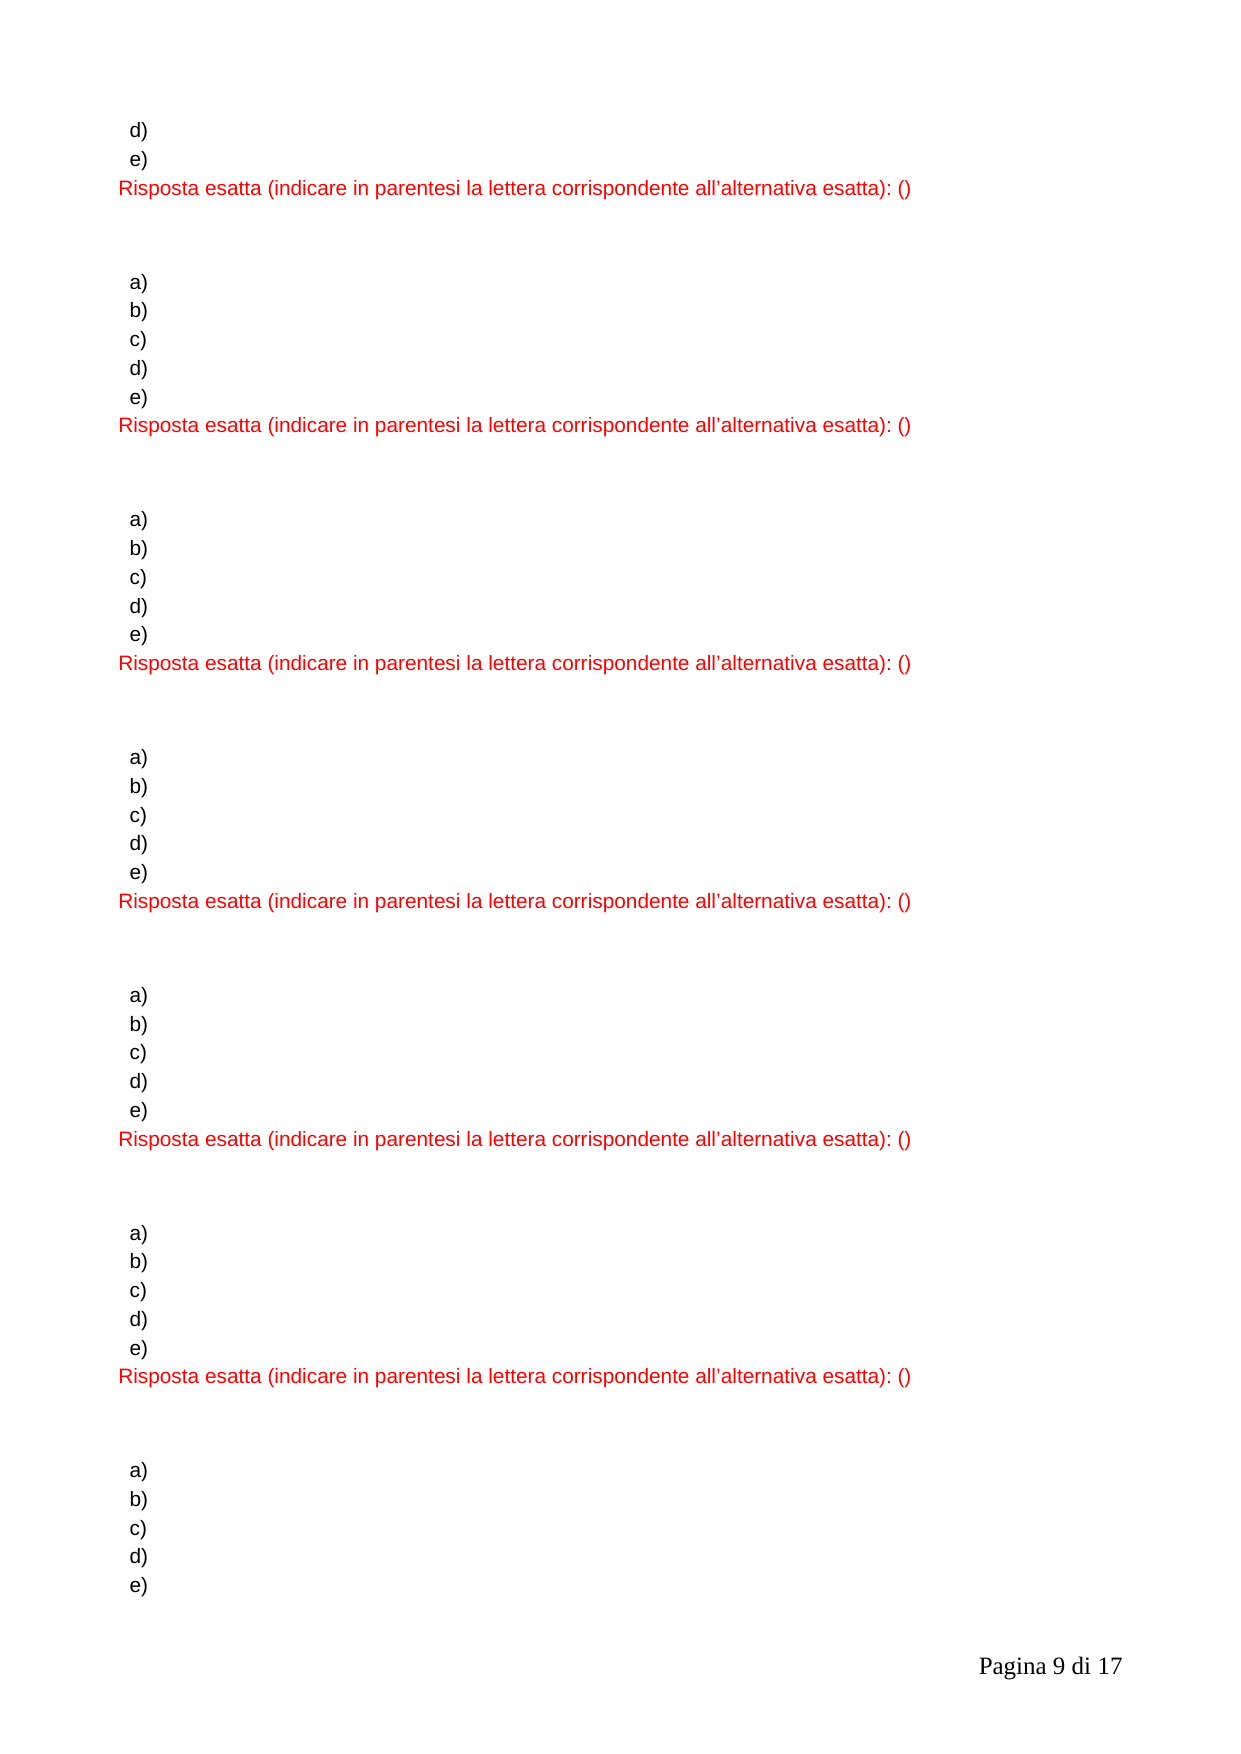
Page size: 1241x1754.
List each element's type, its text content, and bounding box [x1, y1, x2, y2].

table_cell [56, 1307, 118, 1335]
table_cell [56, 385, 118, 413]
table_cell e) [118, 1573, 159, 1602]
table_cell [159, 594, 1142, 622]
text Risposta esatta (indicare in parentesi la lettera corrispondente all’alternativa esatta): () [118, 413, 1122, 437]
table_cell [56, 565, 118, 593]
table_cell e) [118, 622, 159, 651]
table_cell [159, 970, 1142, 1011]
table_header [118, 228, 1142, 257]
table_cell [159, 1487, 1142, 1516]
table_cell d) [118, 1544, 159, 1573]
table_cell b) [118, 1249, 159, 1278]
text Risposta esatta (indicare in parentesi la lettera corrispondente all’alternativa esatta): () [118, 1364, 1122, 1388]
text Risposta esatta (indicare in parentesi la lettera corrispondente all’alternativa esatta): () [118, 1126, 1122, 1150]
table_cell [159, 1278, 1142, 1307]
table_cell d) [118, 1307, 159, 1335]
table_cell [159, 565, 1142, 593]
text Risposta esatta (indicare in parentesi la lettera corrispondente all’alternativa esatta): () [118, 176, 1122, 199]
table_cell [159, 1069, 1142, 1098]
table_cell [159, 774, 1142, 802]
table_cell c) [118, 565, 159, 593]
table_header 55 [56, 1179, 118, 1208]
table_cell b) [118, 1487, 159, 1516]
table_cell [56, 774, 118, 802]
table_cell [56, 327, 118, 356]
table_cell c) [118, 1516, 159, 1544]
table_cell [56, 356, 118, 384]
table_cell [56, 1446, 118, 1487]
table_cell e) [118, 1098, 159, 1126]
table_cell [56, 733, 118, 774]
table_cell [56, 298, 118, 327]
table_cell [159, 1307, 1142, 1335]
text Risposta esatta (indicare in parentesi la lettera corrispondente all’alternativa esatta): () [118, 889, 1122, 913]
table_cell [56, 1040, 118, 1069]
table_cell d) [118, 118, 159, 147]
table_header 56 [56, 1417, 118, 1446]
table_cell [159, 622, 1142, 651]
table_cell b) [118, 774, 159, 802]
table_cell [56, 1011, 118, 1040]
table_cell [56, 495, 118, 536]
table_cell e) [118, 1335, 159, 1364]
table_cell [159, 495, 1142, 536]
table_cell [159, 1544, 1142, 1573]
table_cell [56, 803, 118, 831]
table_header 54 [56, 941, 118, 970]
table_cell [159, 860, 1142, 889]
table_cell [56, 860, 118, 889]
table_cell d) [118, 594, 159, 622]
table_cell [159, 147, 1142, 176]
table_header [118, 941, 1142, 970]
table_cell a) [118, 257, 159, 298]
table_cell [159, 1516, 1142, 1544]
table_cell [56, 1516, 118, 1544]
table_cell [159, 1573, 1142, 1602]
table_cell b) [118, 298, 159, 327]
table_header 51 [56, 228, 118, 257]
table_cell c) [118, 1278, 159, 1307]
table_cell [56, 594, 118, 622]
table_cell [56, 1069, 118, 1098]
table_header [118, 1417, 1142, 1446]
table_cell [159, 803, 1142, 831]
table_cell e) [118, 147, 159, 176]
table_cell [159, 298, 1142, 327]
table_cell [56, 1249, 118, 1278]
table_cell e) [118, 860, 159, 889]
table_cell [159, 1011, 1142, 1040]
table_cell c) [118, 1040, 159, 1069]
table_cell [159, 1335, 1142, 1364]
table_cell [56, 1098, 118, 1126]
table_cell a) [118, 733, 159, 774]
table_cell [56, 831, 118, 860]
table_cell [56, 1278, 118, 1307]
table_cell d) [118, 356, 159, 384]
table_cell [159, 1040, 1142, 1069]
table_cell [159, 536, 1142, 565]
table_cell c) [118, 803, 159, 831]
table_cell [159, 1446, 1142, 1487]
table_cell [159, 356, 1142, 384]
table_cell [159, 1249, 1142, 1278]
table_cell d) [118, 1069, 159, 1098]
table_cell [159, 118, 1142, 147]
table_cell d) [118, 831, 159, 860]
table_cell a) [118, 1446, 159, 1487]
table_cell a) [118, 1208, 159, 1249]
table_header [118, 1179, 1142, 1208]
table_header [118, 466, 1142, 495]
text Risposta esatta (indicare in parentesi la lettera corrispondente all’alternativa esatta): () [118, 651, 1122, 675]
table_header 53 [56, 704, 118, 732]
table_cell [159, 257, 1142, 298]
table_cell [56, 1335, 118, 1364]
table_cell [56, 257, 118, 298]
table_cell c) [118, 327, 159, 356]
table_header 52 [56, 466, 118, 495]
table_cell b) [118, 536, 159, 565]
table_cell b) [118, 1011, 159, 1040]
table_cell [56, 1573, 118, 1602]
table_cell [56, 536, 118, 565]
table_cell [56, 622, 118, 651]
table_cell [159, 327, 1142, 356]
table_cell [159, 1098, 1142, 1126]
table_cell [159, 733, 1142, 774]
table_cell [56, 1487, 118, 1516]
table_cell a) [118, 495, 159, 536]
table_cell e) [118, 385, 159, 413]
table_cell a) [118, 970, 159, 1011]
table_cell [159, 385, 1142, 413]
table_cell [56, 118, 118, 147]
table_cell [56, 1544, 118, 1573]
table_cell [56, 147, 118, 176]
table_header [118, 704, 1142, 732]
table_cell [56, 970, 118, 1011]
table_cell [56, 1208, 118, 1249]
table_cell [159, 1208, 1142, 1249]
table_cell [159, 831, 1142, 860]
